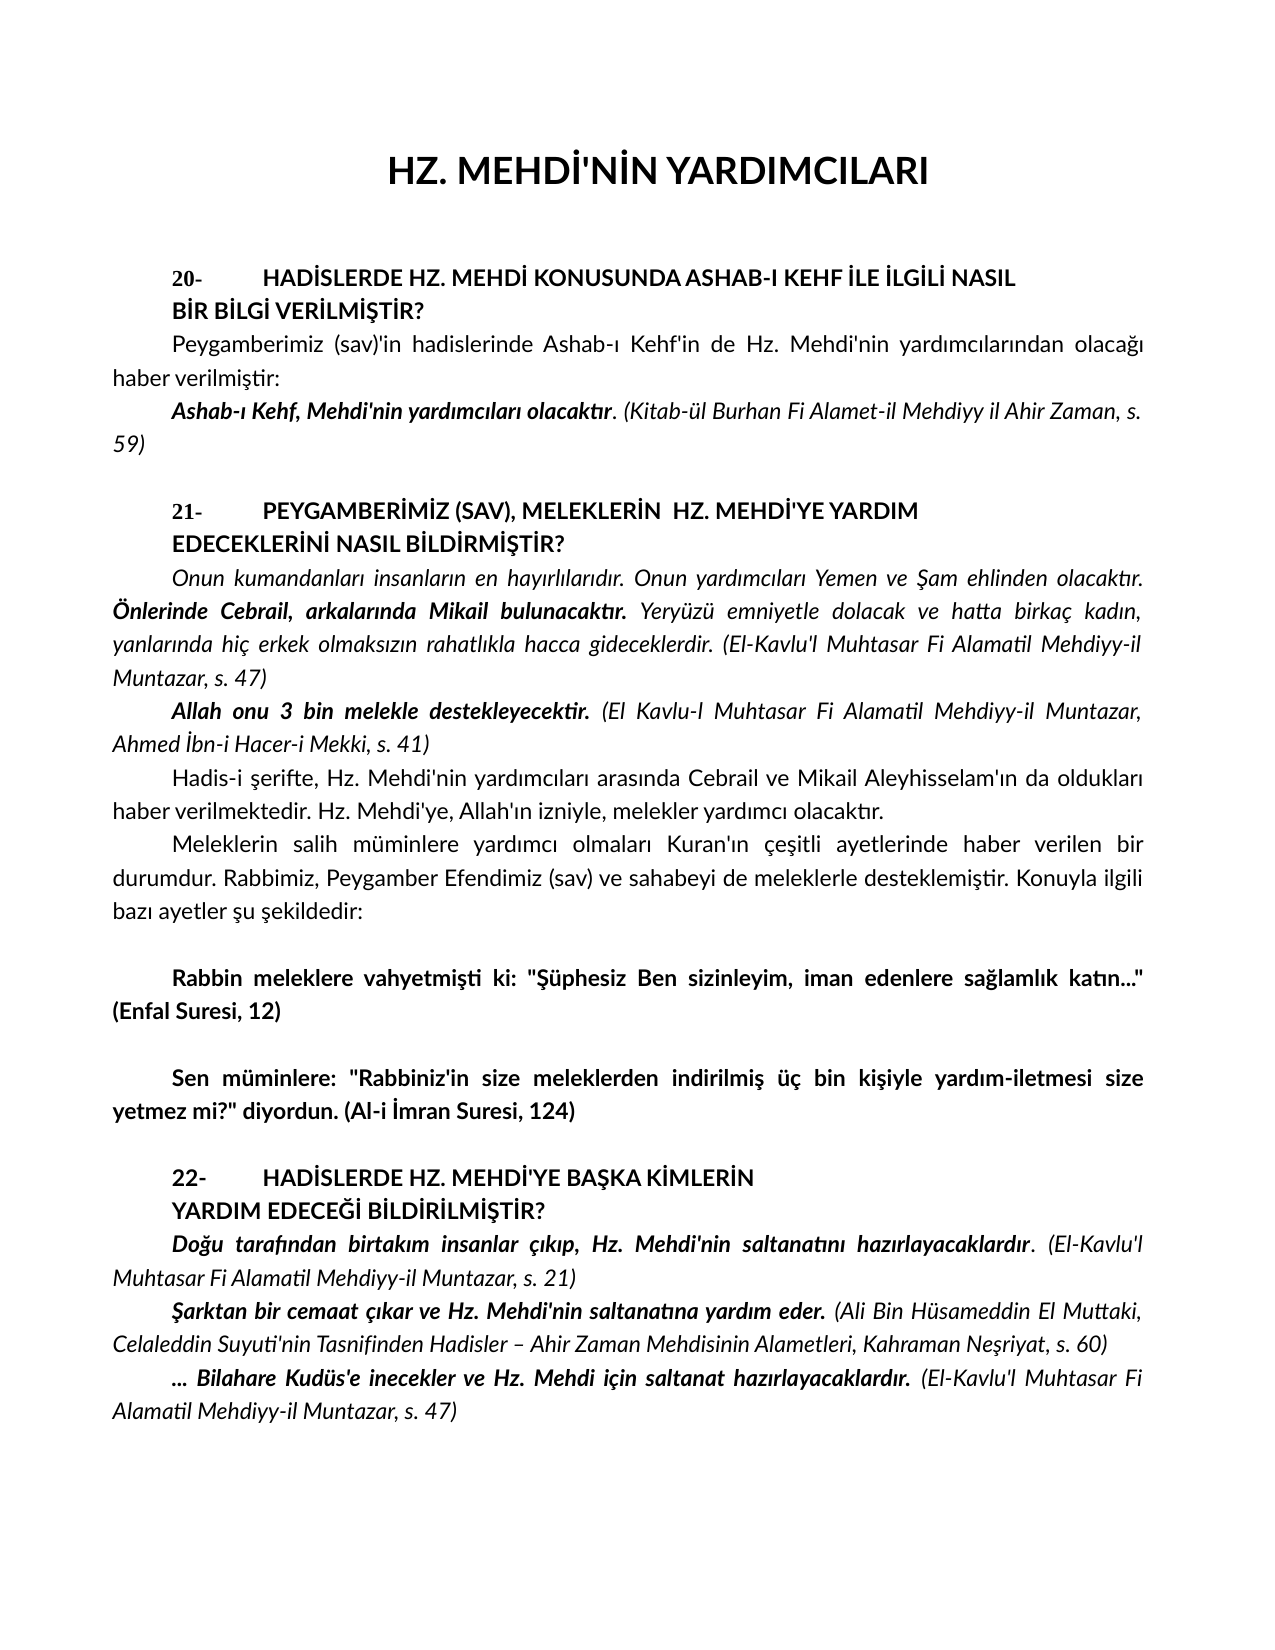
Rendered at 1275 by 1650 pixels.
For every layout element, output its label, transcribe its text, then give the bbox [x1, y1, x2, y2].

text Ashab-ı Kehf, Mehdi'nin yardımcıları olacaktır. (Kitab-ül Burhan Fi Alamet-il Mehdiyy il Ahir Zaman, s. 59) [112, 393, 1145, 459]
text Onun kumandanları insanların en hayırlılarıdır. Onun yardımcıları Yemen ve Şam ehlinden olacaktır. Önlerinde Cebrail, arkalarında Mikail bulunacaktır. Yeryüzü emniyetle dolacak ve hatta birkaç kadın, yanlarında hiç erkek olmaksızın rahatlıkla hacca gideceklerdir. (El-Kavlu'l Muhtasar Fi Alamatil Mehdiyy-il Muntazar, s. 47) [112, 559, 1145, 693]
text EDECEKLERİNİ NASIL BİLDİRMİŞTİR? [172, 526, 1145, 559]
text Meleklerin salih müminlere yardımcı olmaları Kuran'ın çeşitli ayetlerinde haber verilen bir durumdur. Rabbimiz, Peygamber Efendimiz (sav) ve sahabeyi de meleklerle desteklemiştir. Konuyla ilgili bazı ayetler şu şekildedir: [112, 826, 1145, 926]
text 22- HADİSLERDE HZ. MEHDİ'YE BAŞKA KİMLERİN [112, 1159, 1145, 1193]
text Peygamberimiz (sav)'in hadislerinde Ashab-ı Kehf'in de Hz. Mehdi'nin yardımcılarından olacağı haber verilmiştir: [112, 326, 1145, 393]
text ... Bilahare Kudüs'e inecekler ve Hz. Mehdi için saltanat hazırlayacaklardır. (El-Kavlu'l Muhtasar Fi Alamatil Mehdiyy-il Muntazar, s. 47) [112, 1359, 1145, 1426]
list PEYGAMBERİMİZ (SAV), MELEKLERİN HZ. MEHDİ'YE YARDIM [172, 493, 1145, 526]
text Allah onu 3 bin melekle destekleyecektir. (El Kavlu-l Muhtasar Fi Alamatil Mehdiyy-il Muntazar, Ahmed İbn-i Hacer-i Mekki, s. 41) [112, 693, 1145, 759]
text BİR BİLGİ VERİLMİŞTİR? [172, 293, 1145, 326]
text YARDIM EDECEĞİ BİLDİRİLMİŞTİR? [112, 1193, 1145, 1226]
text Şarktan bir cemaat çıkar ve Hz. Mehdi'nin saltanatına yardım eder. (Ali Bin Hüsameddin El Muttaki, Celaleddin Suyuti'nin Tasnifinden Hadisler – Ahir Zaman Mehdisinin Alametleri, Kahraman Neşriyat, s. 60) [112, 1293, 1145, 1359]
text Rabbin meleklere vahyetmişti ki: "Şüphesiz Ben sizinleyim, iman edenlere sağlamlık katın..." (Enfal Suresi, 12) [112, 959, 1145, 1026]
text Doğu tarafından birtakım insanlar çıkıp, Hz. Mehdi'nin saltanatını hazırlayacaklardır. (El-Kavlu'l Muhtasar Fi Alamatil Mehdiyy-il Muntazar, s. 21) [112, 1226, 1145, 1293]
text Sen müminlere: "Rabbiniz'in size meleklerden indirilmiş üç bin kişiyle yardım-iletmesi size yetmez mi?" diyordun. (Al-i İmran Suresi, 124) [112, 1059, 1145, 1126]
text HZ. MEHDİ'NİN YARDIMCILARI [112, 148, 1145, 193]
list HADİSLERDE HZ. MEHDİ KONUSUNDA ASHAB-I KEHF İLE İLGİLİ NASIL [172, 259, 1145, 293]
text Hadis-i şerifte, Hz. Mehdi'nin yardımcıları arasında Cebrail ve Mikail Aleyhisselam'ın da oldukları haber verilmektedir. Hz. Mehdi'ye, Allah'ın izniyle, melekler yardımcı olacaktır. [112, 759, 1145, 826]
